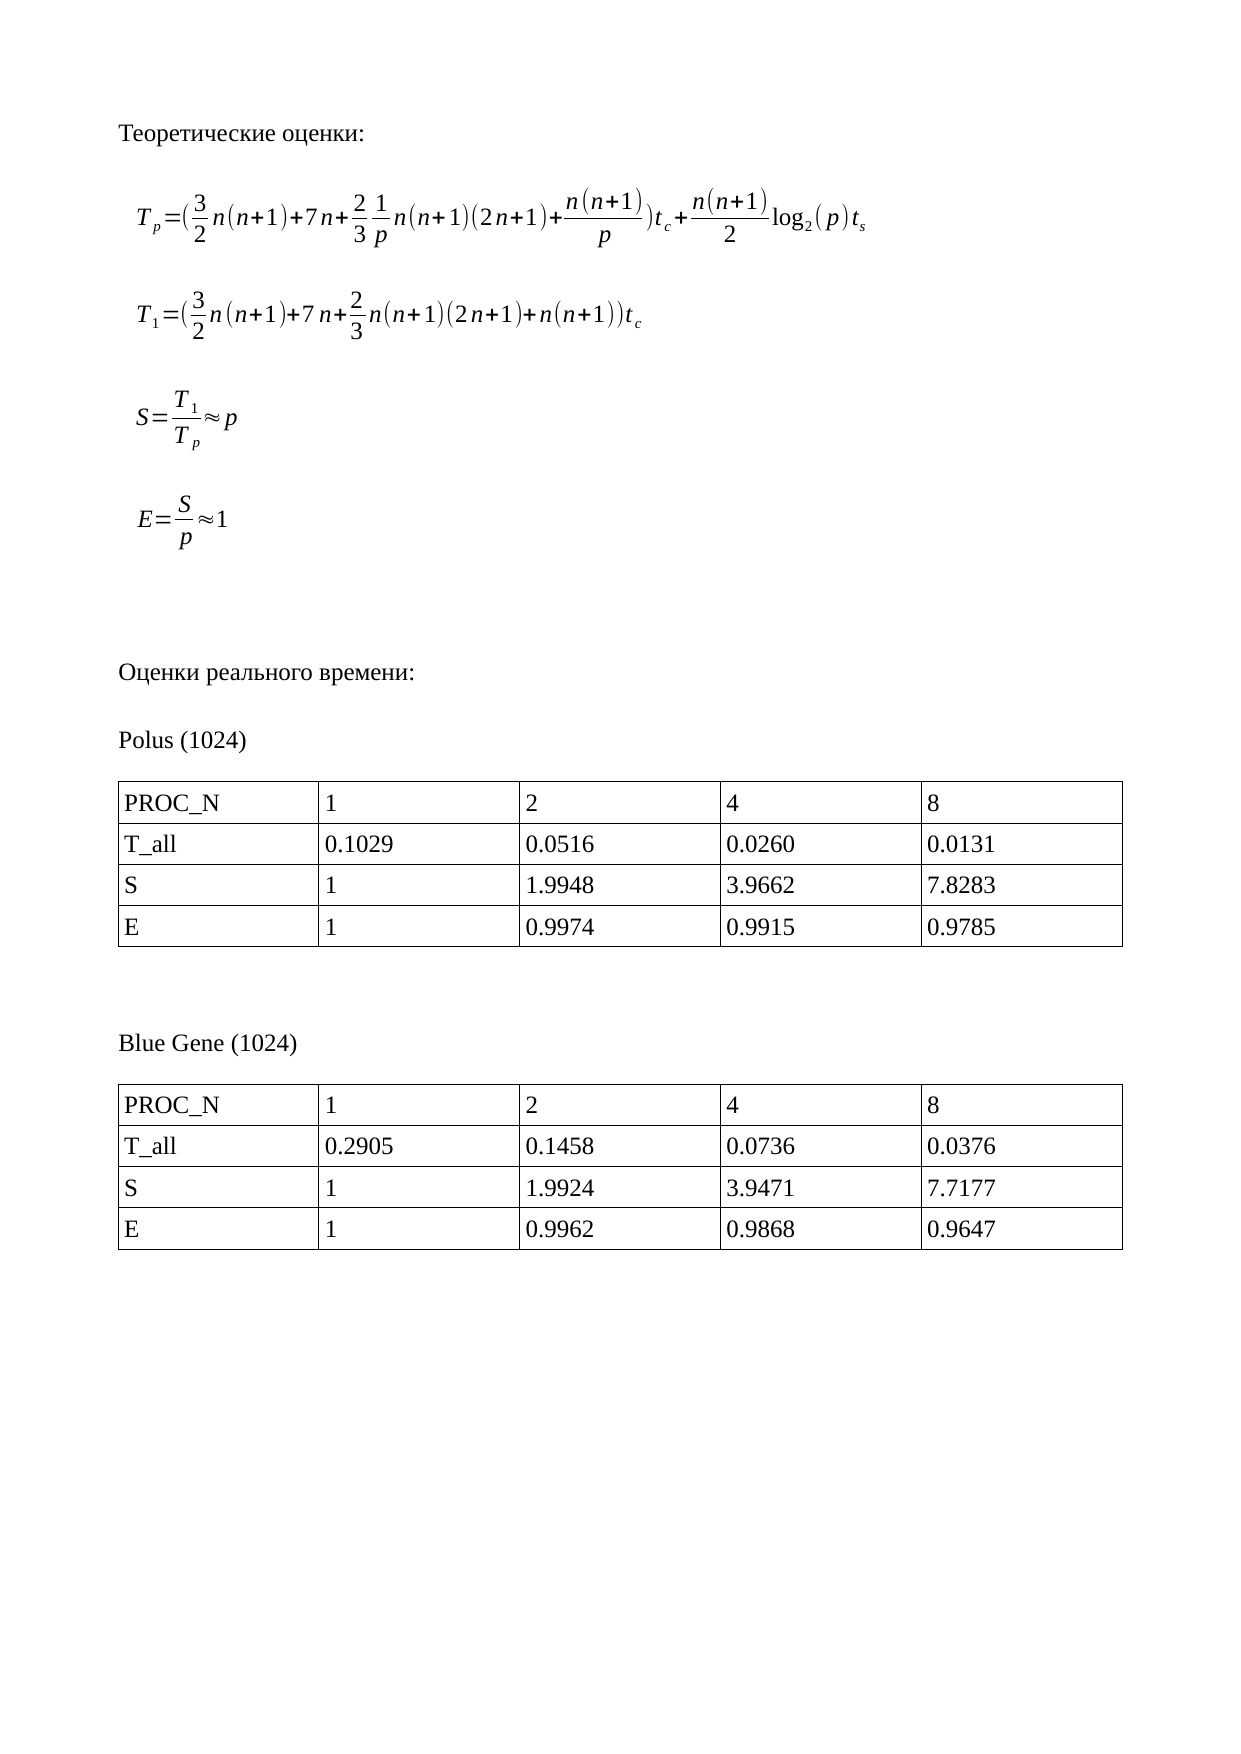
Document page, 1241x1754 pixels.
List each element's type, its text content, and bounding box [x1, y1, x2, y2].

table_cell E [119, 906, 318, 946]
table_header 4 [721, 782, 921, 822]
table_header 8 [922, 1085, 1122, 1125]
table_cell 7.8283 [922, 865, 1122, 905]
text Blue Gene (1024) [118, 1028, 1122, 1057]
table_cell 0.0131 [922, 824, 1122, 864]
table_cell 0.9868 [721, 1208, 921, 1248]
table_header 4 [721, 1085, 921, 1125]
table_cell S [119, 1167, 318, 1207]
table_cell 0.9974 [520, 906, 720, 946]
table_cell 0.9915 [721, 906, 921, 946]
table_cell 1 [319, 1208, 519, 1248]
table_cell 1 [319, 1167, 519, 1207]
table_cell 7.7177 [922, 1167, 1122, 1207]
text Теоретические оценки: [118, 118, 1122, 147]
table_header 2 [520, 782, 720, 822]
table_cell 1 [319, 865, 519, 905]
table_cell 0.2905 [319, 1126, 519, 1166]
table_cell T_all [119, 824, 318, 864]
table_header 2 [520, 1085, 720, 1125]
table_header PROC_N [119, 782, 318, 822]
text Polus (1024) [118, 726, 1122, 754]
table_header 1 [319, 1085, 519, 1125]
table_cell T_all [119, 1126, 318, 1166]
table_cell 1 [319, 906, 519, 946]
table_cell 1.9948 [520, 865, 720, 905]
table_cell 0.1029 [319, 824, 519, 864]
table_cell 0.9647 [922, 1208, 1122, 1248]
table_cell 0.0376 [922, 1126, 1122, 1166]
table_cell 0.0260 [721, 824, 921, 864]
table_header 8 [922, 782, 1122, 822]
table_cell 0.1458 [520, 1126, 720, 1166]
table_header PROC_N [119, 1085, 318, 1125]
table_cell 1.9924 [520, 1167, 720, 1207]
table_header 1 [319, 782, 519, 822]
table_cell 0.0736 [721, 1126, 921, 1166]
table_cell 0.9785 [922, 906, 1122, 946]
table_cell 3.9471 [721, 1167, 921, 1207]
table_cell S [119, 865, 318, 905]
table_cell 0.0516 [520, 824, 720, 864]
table_cell E [119, 1208, 318, 1248]
text Оценки реального времени: [118, 657, 1122, 686]
table_cell 3.9662 [721, 865, 921, 905]
table_cell 0.9962 [520, 1208, 720, 1248]
